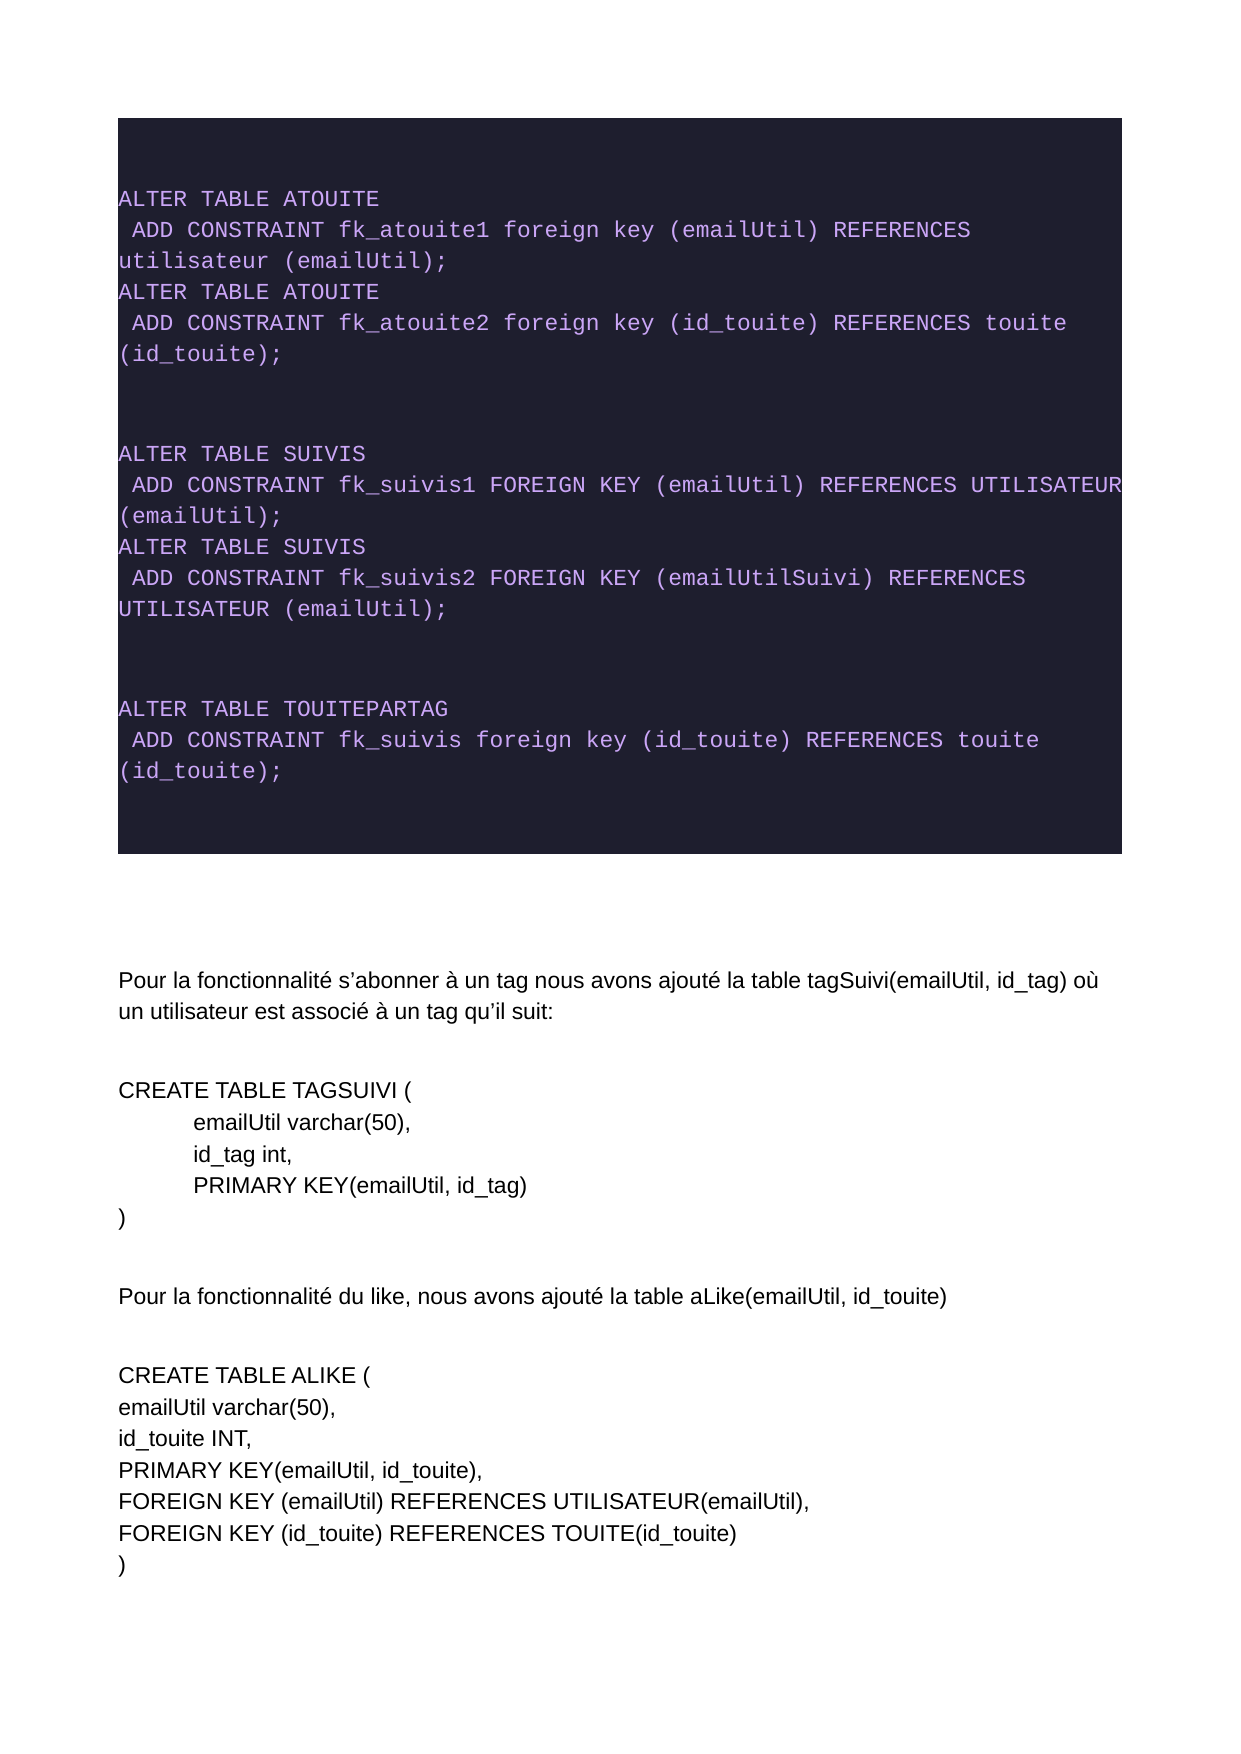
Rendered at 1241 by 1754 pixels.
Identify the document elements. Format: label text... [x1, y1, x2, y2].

text PRIMARY KEY(emailUtil, id_tag) [193, 1172, 1122, 1198]
text FOREIGN KEY (emailUtil) REFERENCES UTILISATEUR(emailUtil), [118, 1488, 1122, 1514]
text emailUtil varchar(50), [118, 1393, 1122, 1420]
text FOREIGN KEY (id_touite) REFERENCES TOUITE(id_touite) [118, 1520, 1122, 1546]
text ADD CONSTRAINT fk_atouite1 foreign key (emailUtil) REFERENCES utilisateur (emailUtil); [118, 218, 1122, 275]
text id_touite INT, [118, 1425, 1122, 1451]
text emailUtil varchar(50), [193, 1109, 1122, 1135]
text CREATE TABLE TAGSUIVI ( [118, 1077, 1122, 1104]
text ADD CONSTRAINT fk_suivis1 FOREIGN KEY (emailUtil) REFERENCES UTILISATEUR (emailUtil); [118, 473, 1122, 530]
text ADD CONSTRAINT fk_suivis2 FOREIGN KEY (emailUtilSuivi) REFERENCES UTILISATEUR (emailUtil); [118, 566, 1122, 623]
text ALTER TABLE ATOUITE [118, 280, 1122, 306]
text ) [118, 1551, 1122, 1578]
text Pour la fonctionnalité du like, nous avons ajouté la table aLike(emailUtil, id_touite) [118, 1283, 1122, 1309]
text PRIMARY KEY(emailUtil, id_touite), [118, 1457, 1122, 1483]
text ALTER TABLE TOUITEPARTAG [118, 697, 1122, 723]
text CREATE TABLE ALIKE ( [118, 1362, 1122, 1388]
text ALTER TABLE SUIVIS [118, 535, 1122, 561]
text Pour la fonctionnalité s’abonner à un tag nous avons ajouté la table tagSuivi(emailUtil, id_tag) où un utilisateur est associé à un tag qu’il suit: [118, 967, 1122, 1024]
text ALTER TABLE ATOUITE [118, 187, 1122, 213]
text id_tag int, [193, 1141, 1122, 1167]
text ADD CONSTRAINT fk_atouite2 foreign key (id_touite) REFERENCES touite (id_touite); [118, 311, 1122, 368]
text ADD CONSTRAINT fk_suivis foreign key (id_touite) REFERENCES touite (id_touite); [118, 728, 1122, 786]
text ) [118, 1204, 1122, 1230]
text ALTER TABLE SUIVIS [118, 442, 1122, 468]
